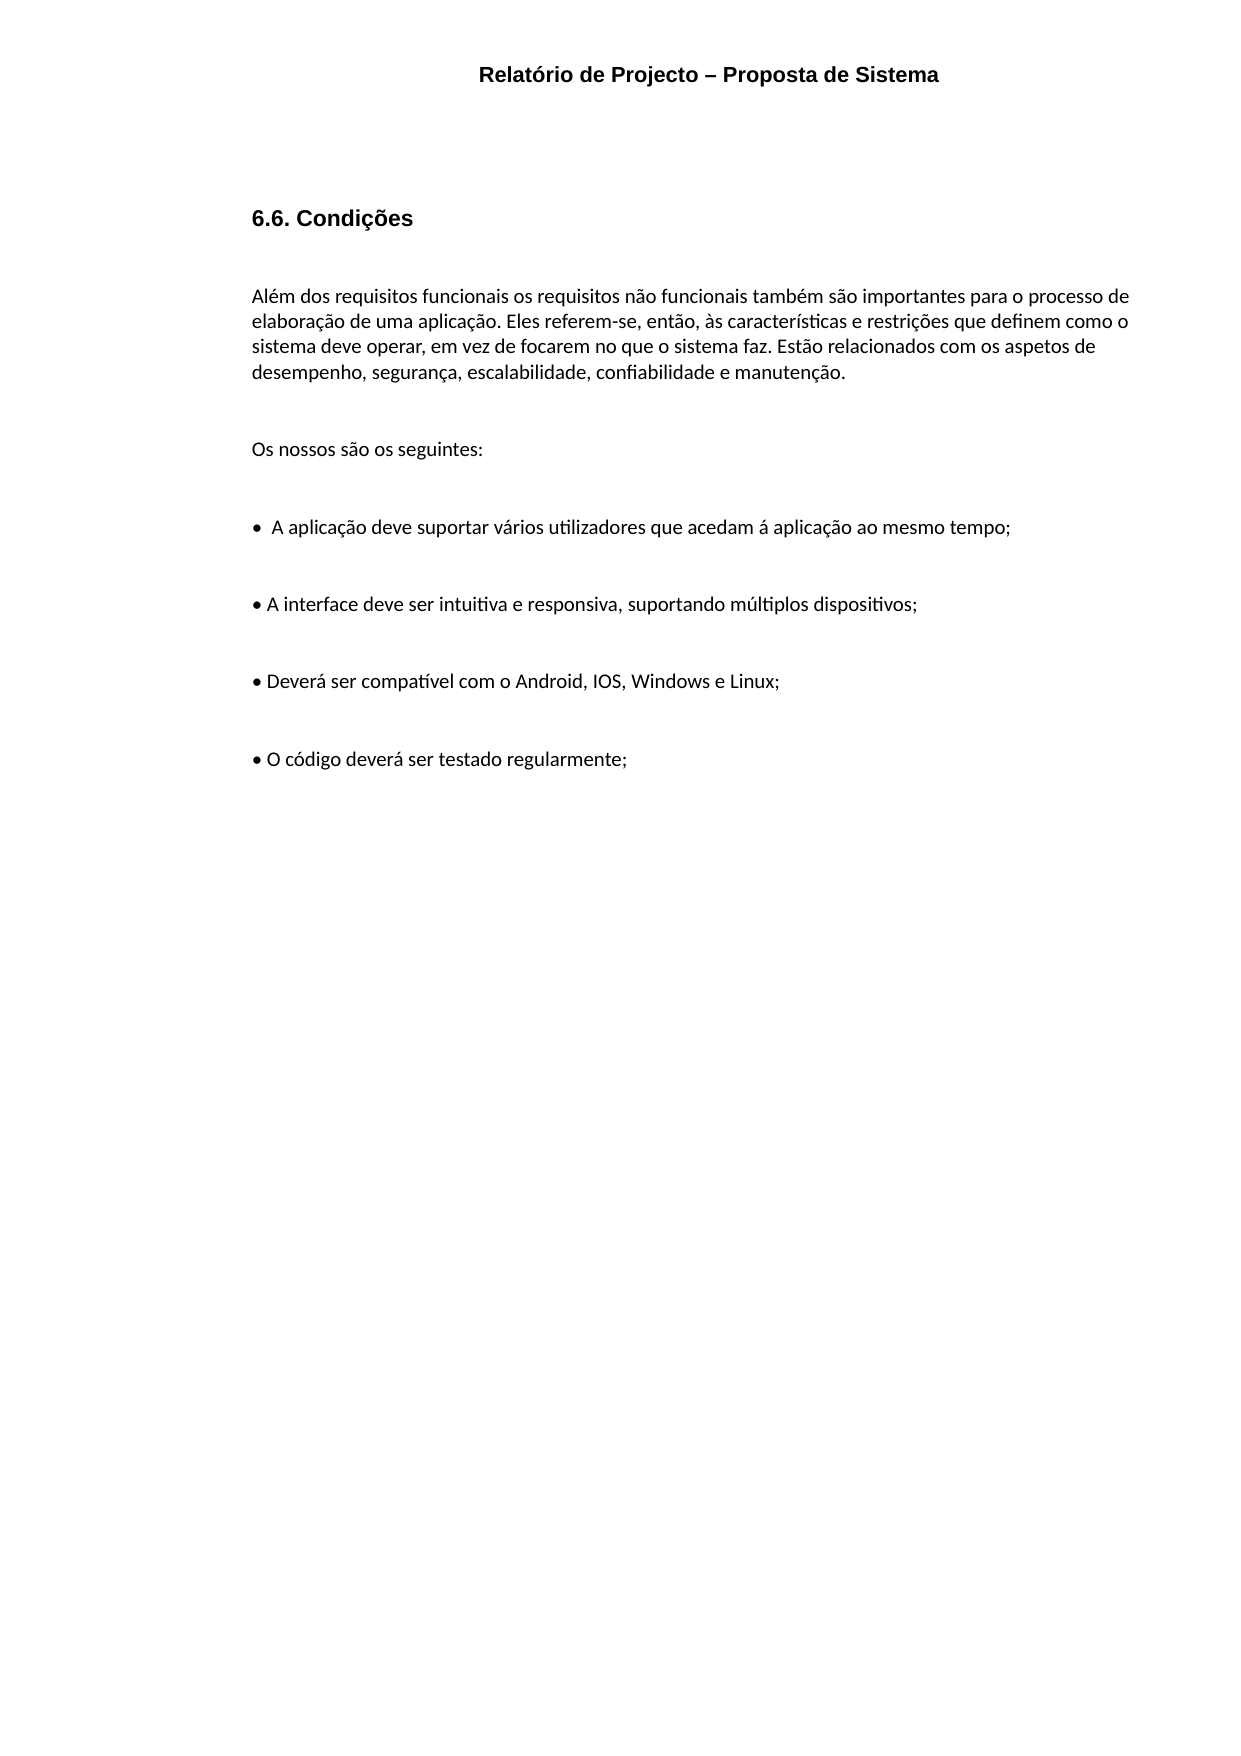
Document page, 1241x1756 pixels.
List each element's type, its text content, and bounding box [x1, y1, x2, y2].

text Os nossos são os seguintes: [252, 436, 1166, 462]
text • A interface deve ser intuitiva e responsiva, suportando múltiplos dispositivos; [252, 591, 1166, 617]
text • A aplicação deve suportar vários utilizadores que acedam á aplicação ao mesmo tempo; [252, 514, 1166, 539]
text • Deverá ser compatível com o Android, IOS, Windows e Linux; [252, 669, 1166, 694]
text Além dos requisitos funcionais os requisitos não funcionais também são importantes para o processo de elaboração de uma aplicação. Eles referem-se, então, às características e restrições que definem como o sistema deve operar, em vez de focarem no que o sistema faz. Estão relacionados com os aspetos de desempenho, segurança, escalabilidade, confiabilidade e manutenção. [252, 283, 1166, 384]
text 6.6. Condições [252, 204, 1166, 231]
text • O código deverá ser testado regularmente; [252, 746, 1166, 771]
